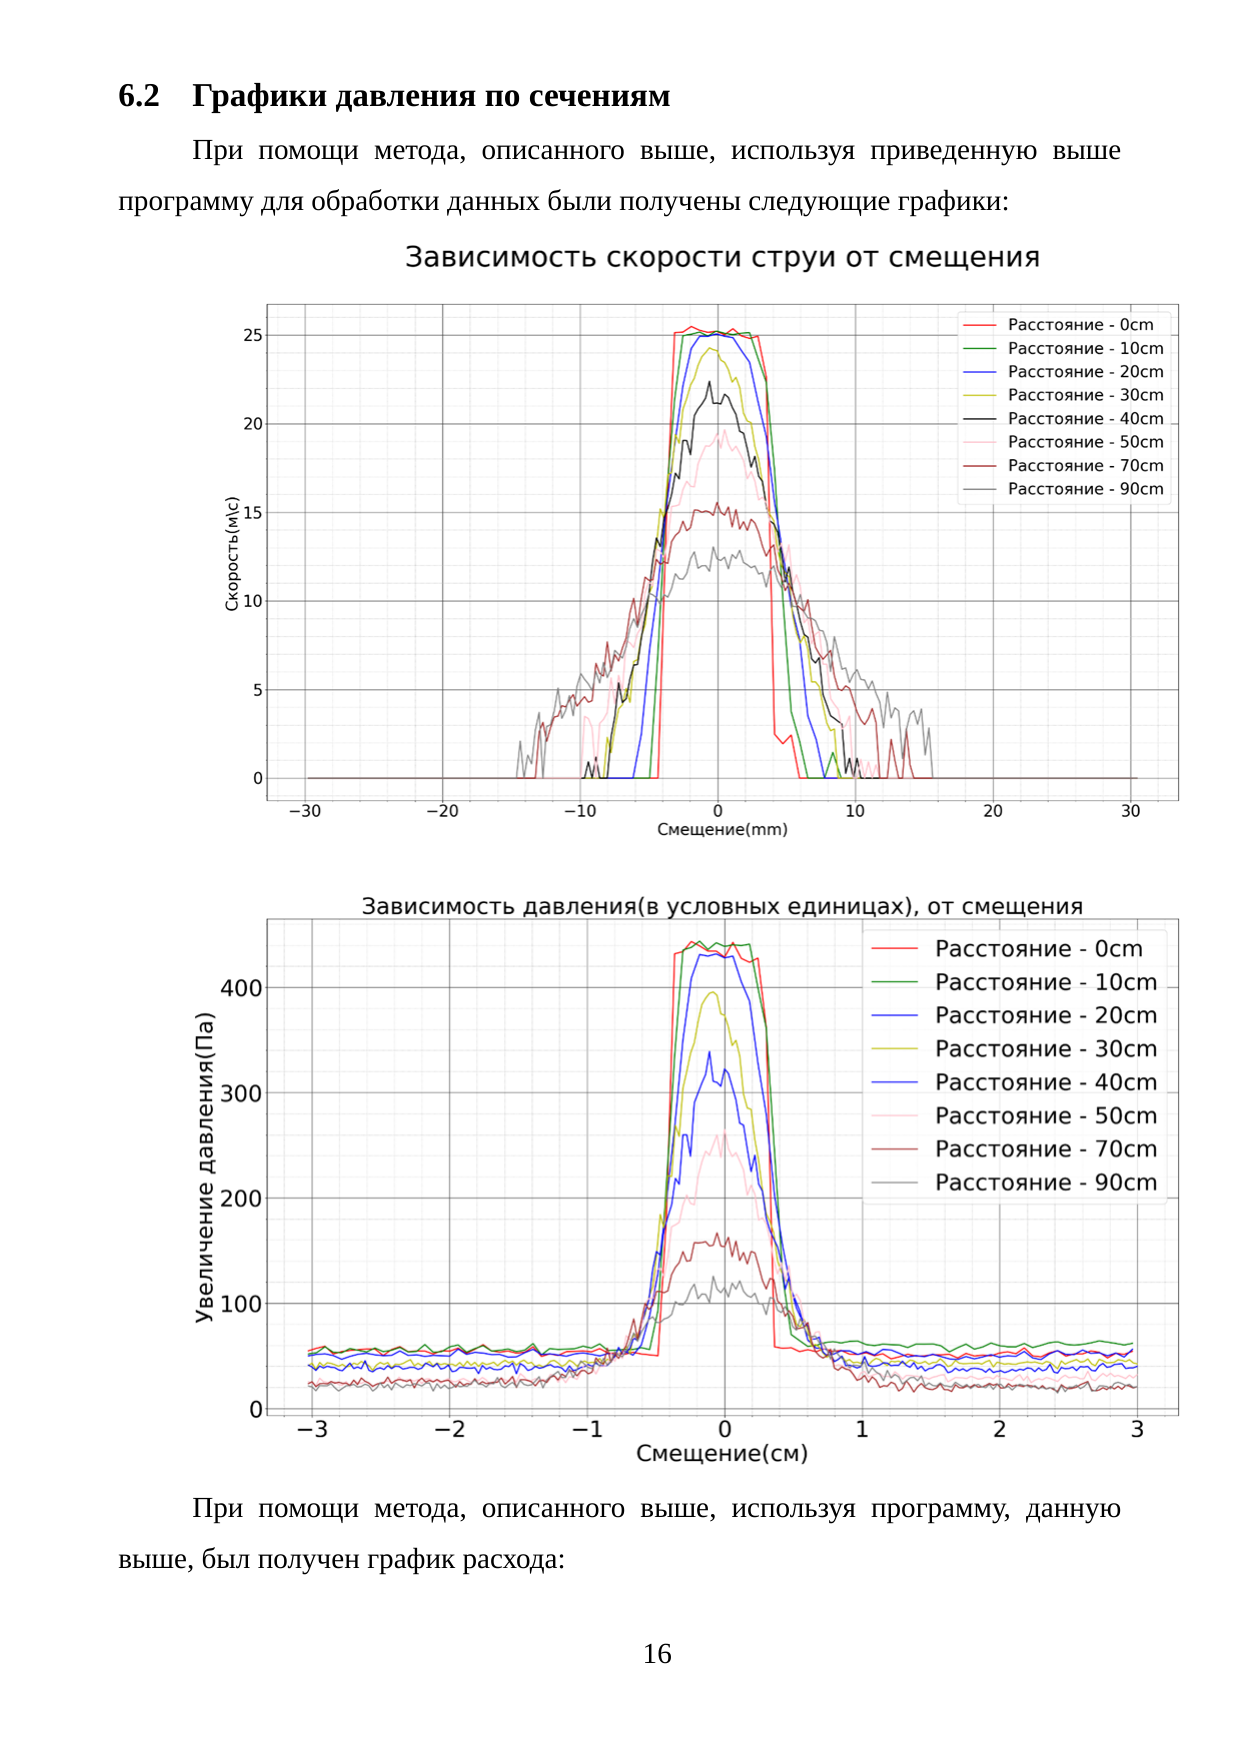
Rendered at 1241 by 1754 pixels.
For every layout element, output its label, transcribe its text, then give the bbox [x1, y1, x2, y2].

text При помощи метода, описанного выше, используя приведенную выше программу для обработки данных были получены следующие графики: [118, 132, 1122, 216]
subtitle Графики давления по сечениям [118, 75, 1122, 113]
text При помощи метода, описанного выше, используя программу, данную выше, был получен график расхода: [118, 1491, 1122, 1574]
